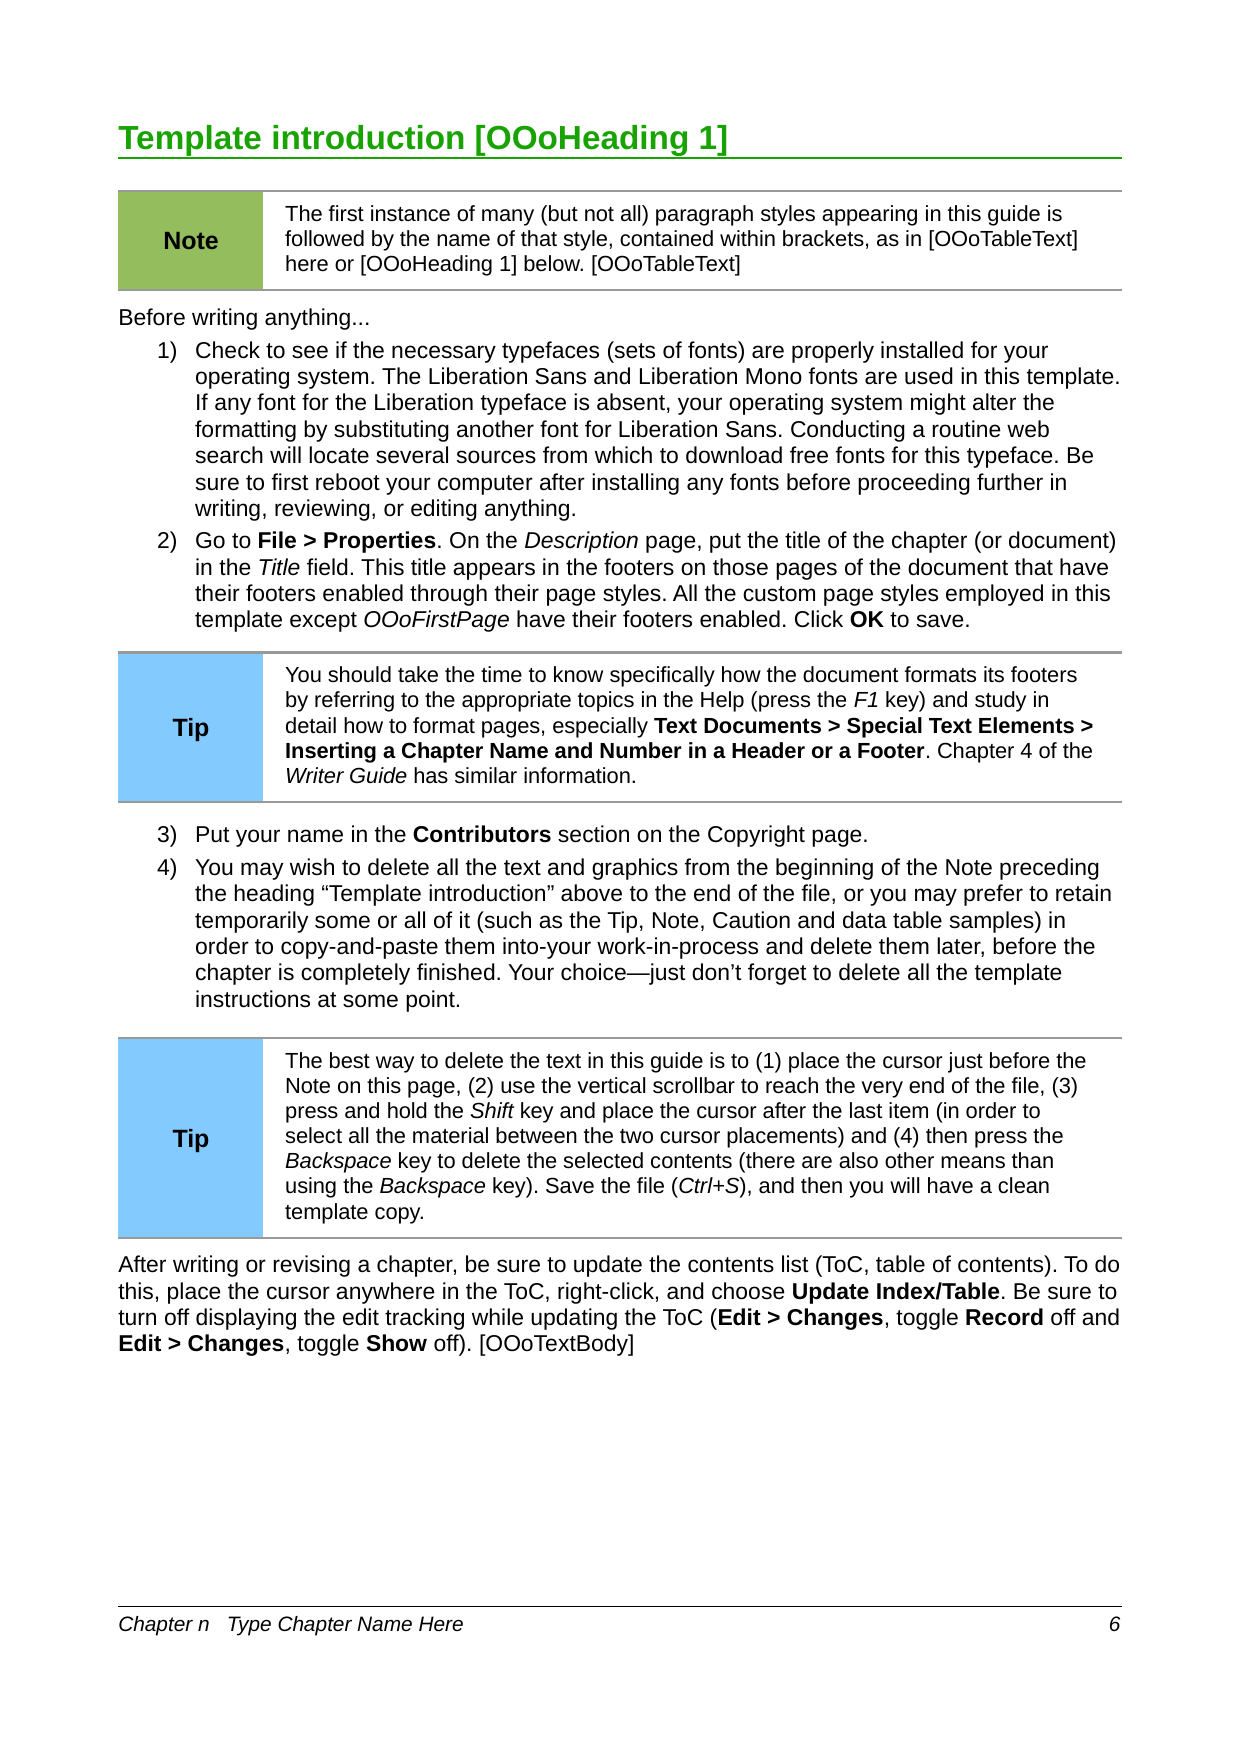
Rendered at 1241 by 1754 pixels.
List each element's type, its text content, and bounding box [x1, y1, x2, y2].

table_header Tip [118, 654, 263, 801]
list You may wish to delete all the text and graphics from the beginning of the Note preceding the heading “Template introduction” above to the end of the file, or you may prefer to retain temporarily some or all of it (such as the Tip, Note, Caution and data table samples) in order to copy-and-paste them into-your work-in-process and delete them later, before the chapter is completely finished. Your choice—just don’t forget to delete all the template instructions at some point. [177, 854, 1122, 1012]
table_header Note [118, 192, 263, 289]
list Before writing anything... [118, 304, 1122, 330]
table_header The first instance of many (but not all) paragraph styles appearing in this guide is followed by the name of that style, contained within brackets, as in [OOoTableText] here or [OOoHeading 1] below. [OOoTableText] [264, 192, 1122, 289]
subtitle Template introduction [OOoHeading 1] [118, 118, 1122, 157]
list Go to File > Properties. On the Description page, put the title of the chapter (or document) in the Title field. This title appears in the footers on those pages of the document that have their footers enabled through their page styles. All the custom page styles employed in this template except OOoFirstPage have their footers enabled. Click OK to save. [177, 527, 1122, 633]
table_header You should take the time to know specifically how the document formats its footers by referring to the appropriate topics in the Help (press the F1 key) and study in detail how to format pages, especially Text Documents > Special Text Elements > Inserting a Chapter Name and Number in a Header or a Footer. Chapter 4 of the Writer Guide has similar information. [264, 654, 1122, 801]
text After writing or revising a chapter, be sure to update the contents list (ToC, table of contents). To do this, place the cursor anywhere in the ToC, right-click, and choose Update Index/Table. Be sure to turn off displaying the edit tracking while updating the ToC (Edit > Changes, toggle Record off and Edit > Changes, toggle Show off). [OOoTextBody] [118, 1251, 1122, 1357]
list Put your name in the Contributors section on the Copyright page. [177, 821, 1122, 848]
table_header The best way to delete the text in this guide is to (1) place the cursor just before the Note on this page, (2) use the vertical scrollbar to reach the very end of the file, (3) press and hold the Shift key and place the cursor after the last item (in order to select all the material between the two cursor placements) and (4) then press the Backspace key to delete the selected contents (there are also other means than using the Backspace key). Save the file (Ctrl+S), and then you will have a clean template copy. [264, 1039, 1122, 1237]
list Check to see if the necessary typefaces (sets of fonts) are properly installed for your operating system. The Liberation Sans and Liberation Mono fonts are used in this template. If any font for the Liberation typeface is absent, your operating system might alter the formatting by substituting another font for Liberation Sans. Conducting a routine web search will locate several sources from which to download free fonts for this typeface. Be sure to first reboot your computer after installing any fonts before proceeding further in writing, reviewing, or editing anything. [177, 337, 1122, 521]
table_header Tip [118, 1039, 263, 1237]
